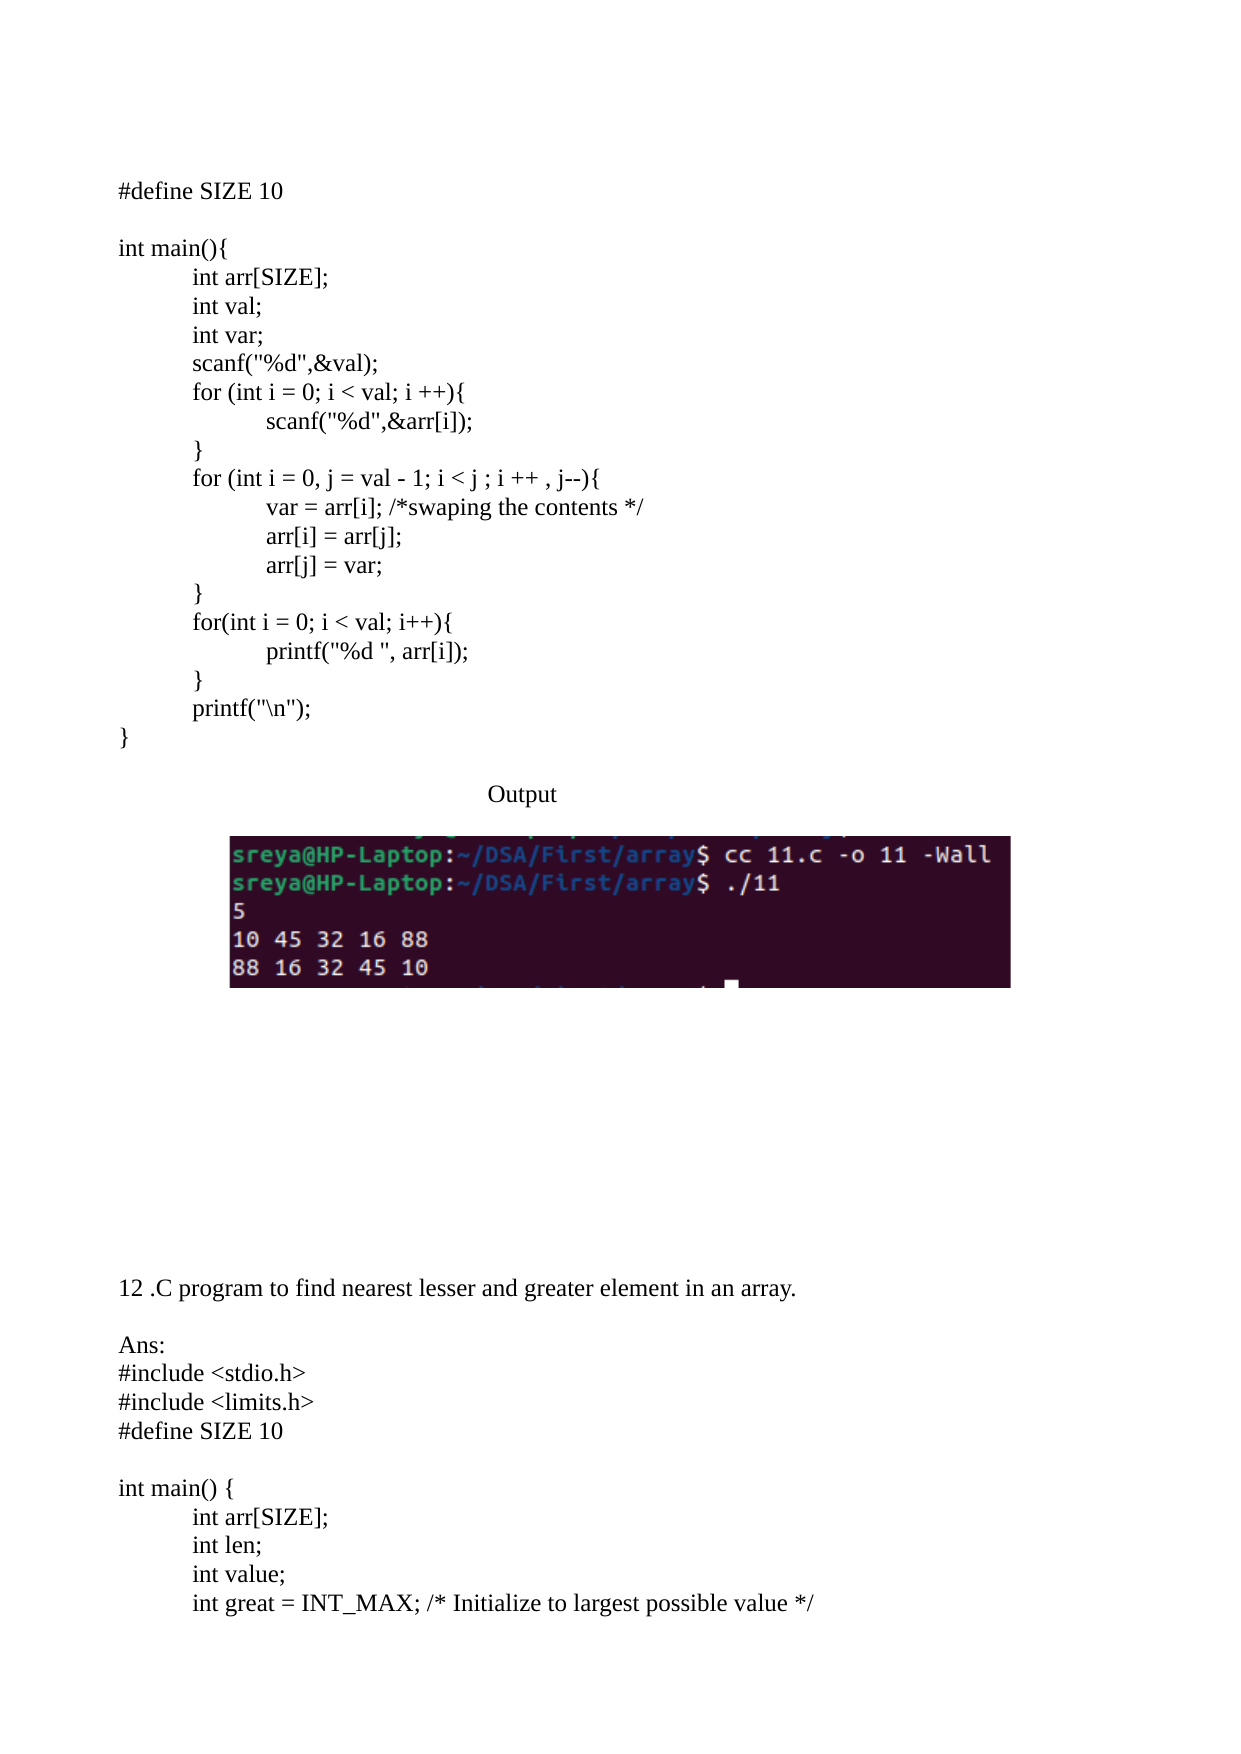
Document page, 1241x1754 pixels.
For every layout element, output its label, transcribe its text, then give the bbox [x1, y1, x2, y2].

text } [118, 665, 1122, 693]
text int var; [118, 320, 1122, 348]
text scanf("%d",&val); [118, 348, 1122, 377]
text int arr[SIZE]; [118, 262, 1122, 291]
text printf("%d ", arr[i]); [118, 636, 1122, 665]
text arr[j] = var; [118, 550, 1122, 578]
text Output [118, 779, 1122, 808]
text #include <stdio.h> [118, 1358, 1122, 1387]
text scanf("%d",&arr[i]); [118, 406, 1122, 435]
text #define SIZE 10 [118, 176, 1122, 205]
text int len; [118, 1531, 1122, 1559]
text Ans: [118, 1330, 1122, 1358]
text for (int i = 0; i < val; i ++){ [118, 377, 1122, 406]
text 12 .C program to find nearest lesser and greater element in an array. [118, 1244, 1122, 1301]
text } [118, 578, 1122, 607]
text printf("\n"); [118, 693, 1122, 722]
picture [229, 836, 1011, 988]
text int arr[SIZE]; [118, 1502, 1122, 1531]
text #define SIZE 10 [118, 1416, 1122, 1445]
text int main() { [118, 1473, 1122, 1502]
text arr[i] = arr[j]; [118, 521, 1122, 550]
text for (int i = 0, j = val - 1; i < j ; i ++ , j--){ [118, 463, 1122, 492]
text } [118, 435, 1122, 463]
text int value; [118, 1559, 1122, 1588]
text int great = INT_MAX; /* Initialize to largest possible value */ [118, 1588, 1122, 1617]
text for(int i = 0; i < val; i++){ [118, 607, 1122, 636]
text int val; [118, 291, 1122, 320]
text var = arr[i]; /*swaping the contents */ [118, 492, 1122, 521]
text #include <limits.h> [118, 1387, 1122, 1416]
text int main(){ [118, 233, 1122, 262]
text } [118, 722, 1122, 751]
